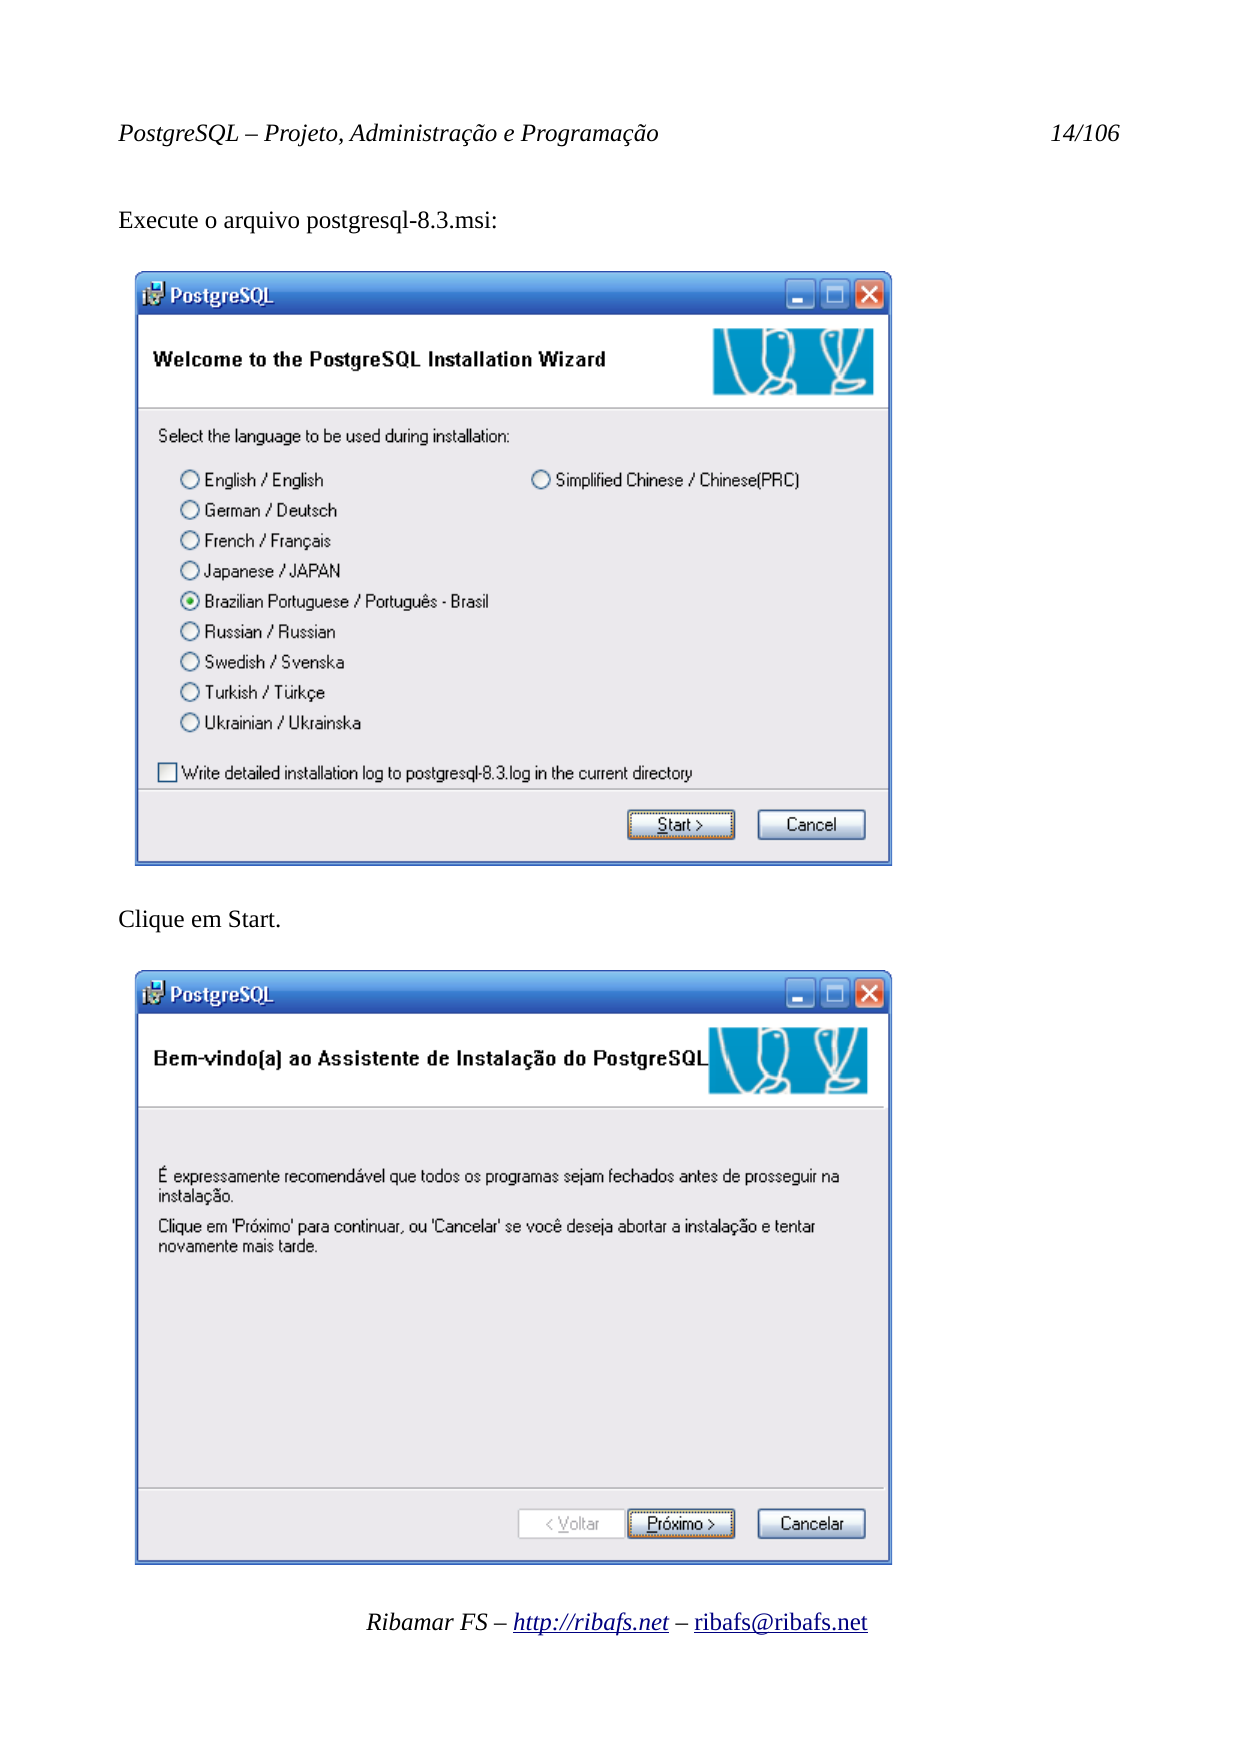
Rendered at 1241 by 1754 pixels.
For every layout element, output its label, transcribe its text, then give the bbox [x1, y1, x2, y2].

picture [134, 271, 893, 866]
text Execute o arquivo postgresql-8.3.msi: [118, 205, 1122, 234]
text Clique em Start. [118, 904, 1122, 933]
picture [134, 970, 893, 1565]
